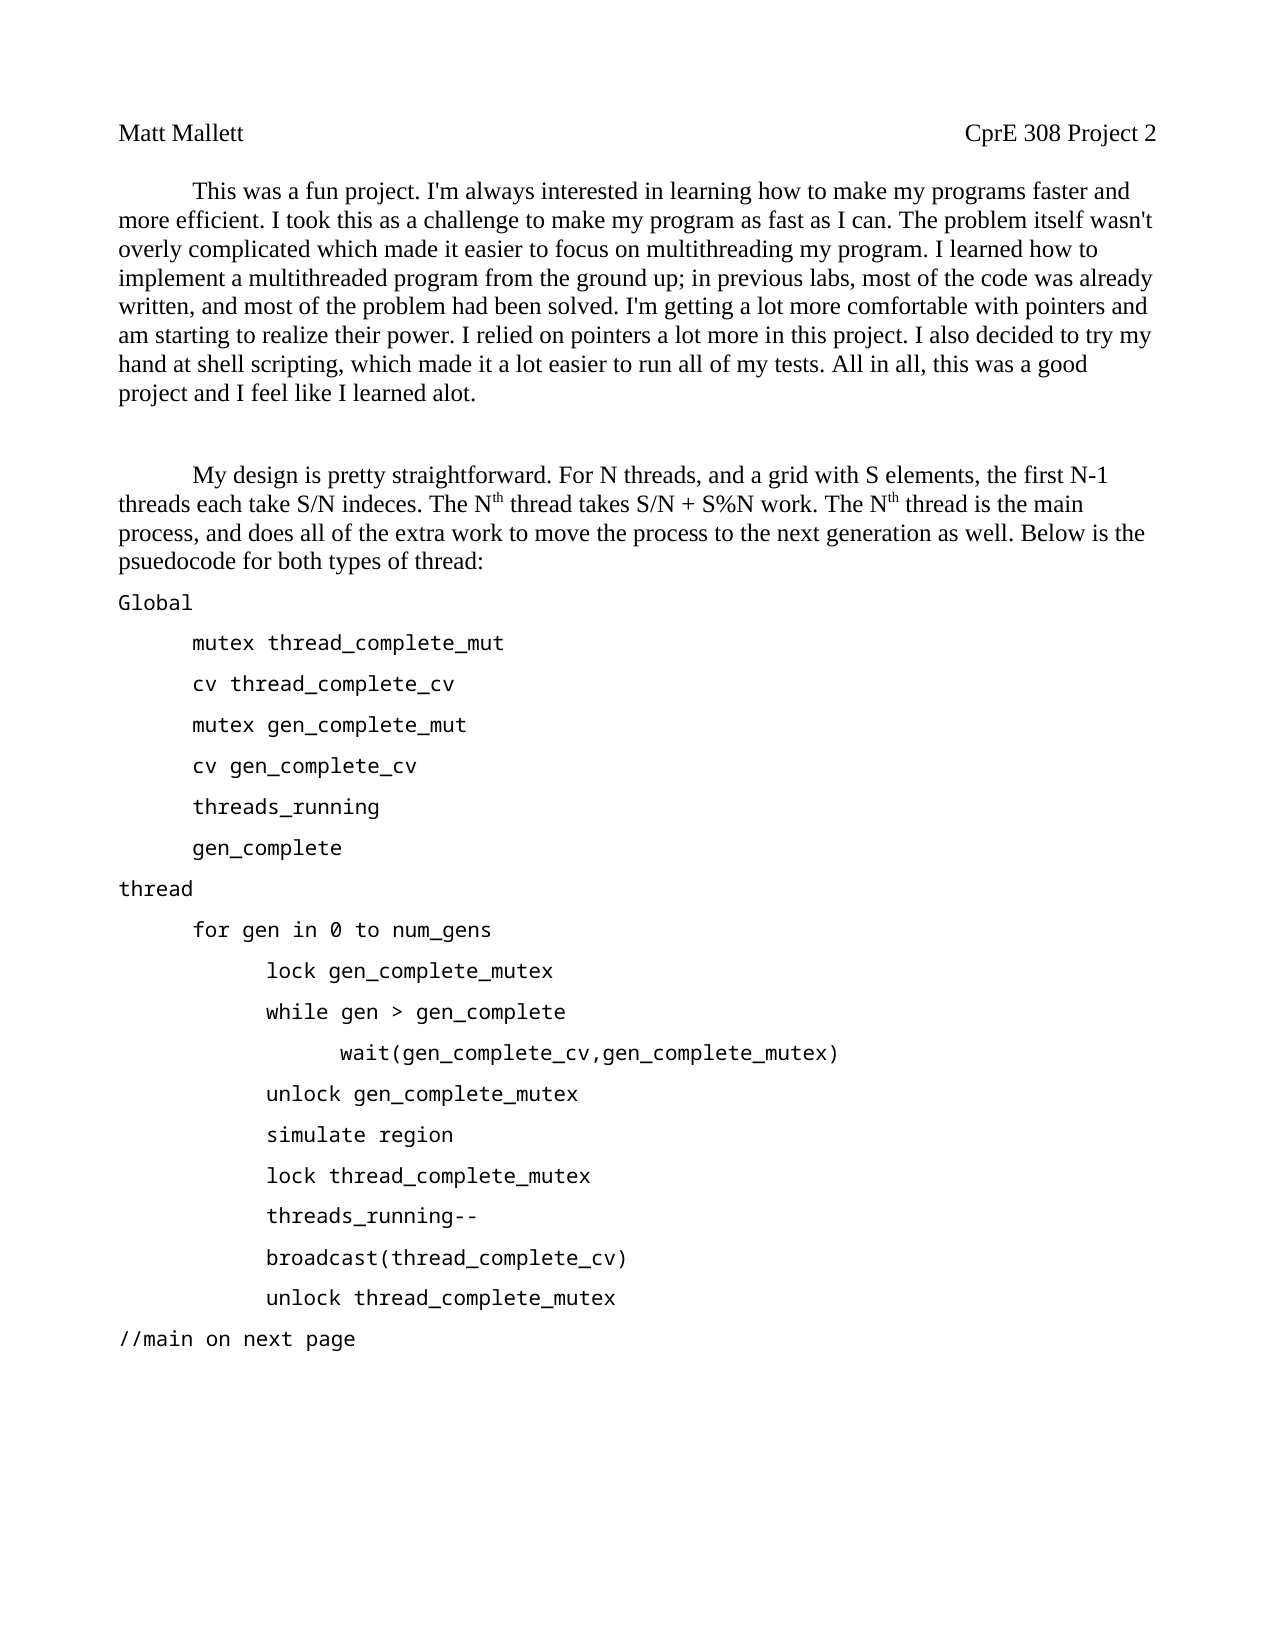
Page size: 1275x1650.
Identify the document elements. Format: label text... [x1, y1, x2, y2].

text //main on next page [118, 1324, 1157, 1353]
text thread [118, 874, 1157, 903]
text for gen in 0 to num_gens [118, 915, 1157, 943]
text lock thread_complete_mutex [118, 1161, 1157, 1189]
text lock gen_complete_mutex [118, 956, 1157, 984]
text mutex thread_complete_mut [118, 628, 1157, 657]
text cv gen_complete_cv [118, 751, 1157, 780]
text threads_running [118, 792, 1157, 821]
text This was a fun project. I'm always interested in learning how to make my programs faster and more efficient. I took this as a challenge to make my program as fast as I can. The problem itself wasn't overly complicated which made it easier to focus on multithreading my program. I learned how to implement a multithreaded program from the ground up; in previous labs, most of the code was already written, and most of the problem had been solved. I'm getting a lot more comfortable with pointers and am starting to realize their power. I relied on pointers a lot more in this project. I also decided to try my hand at shell scripting, which made it a lot easier to run all of my tests. All in all, this was a good project and I feel like I learned alot. [118, 176, 1157, 406]
text threads_running-- [118, 1202, 1157, 1230]
text while gen > gen_complete [118, 997, 1157, 1025]
text unlock thread_complete_mutex [118, 1283, 1157, 1312]
text broadcast(thread_complete_cv) [118, 1243, 1157, 1271]
text cv thread_complete_cv [118, 669, 1157, 698]
text gen_complete [118, 833, 1157, 862]
text simulate region [118, 1120, 1157, 1148]
text unlock gen_complete_mutex [118, 1079, 1157, 1107]
text wait(gen_complete_cv,gen_complete_mutex) [118, 1038, 1157, 1066]
text mutex gen_complete_mut [118, 710, 1157, 739]
text Global [118, 588, 1157, 616]
text My design is pretty straightforward. For N threads, and a grid with S elements, the first N-1 threads each take S/N indeces. The Nth thread takes S/N + S%N work. The Nth thread is the main process, and does all of the extra work to move the process to the next generation as well. Below is the psuedocode for both types of thread: [118, 460, 1157, 575]
